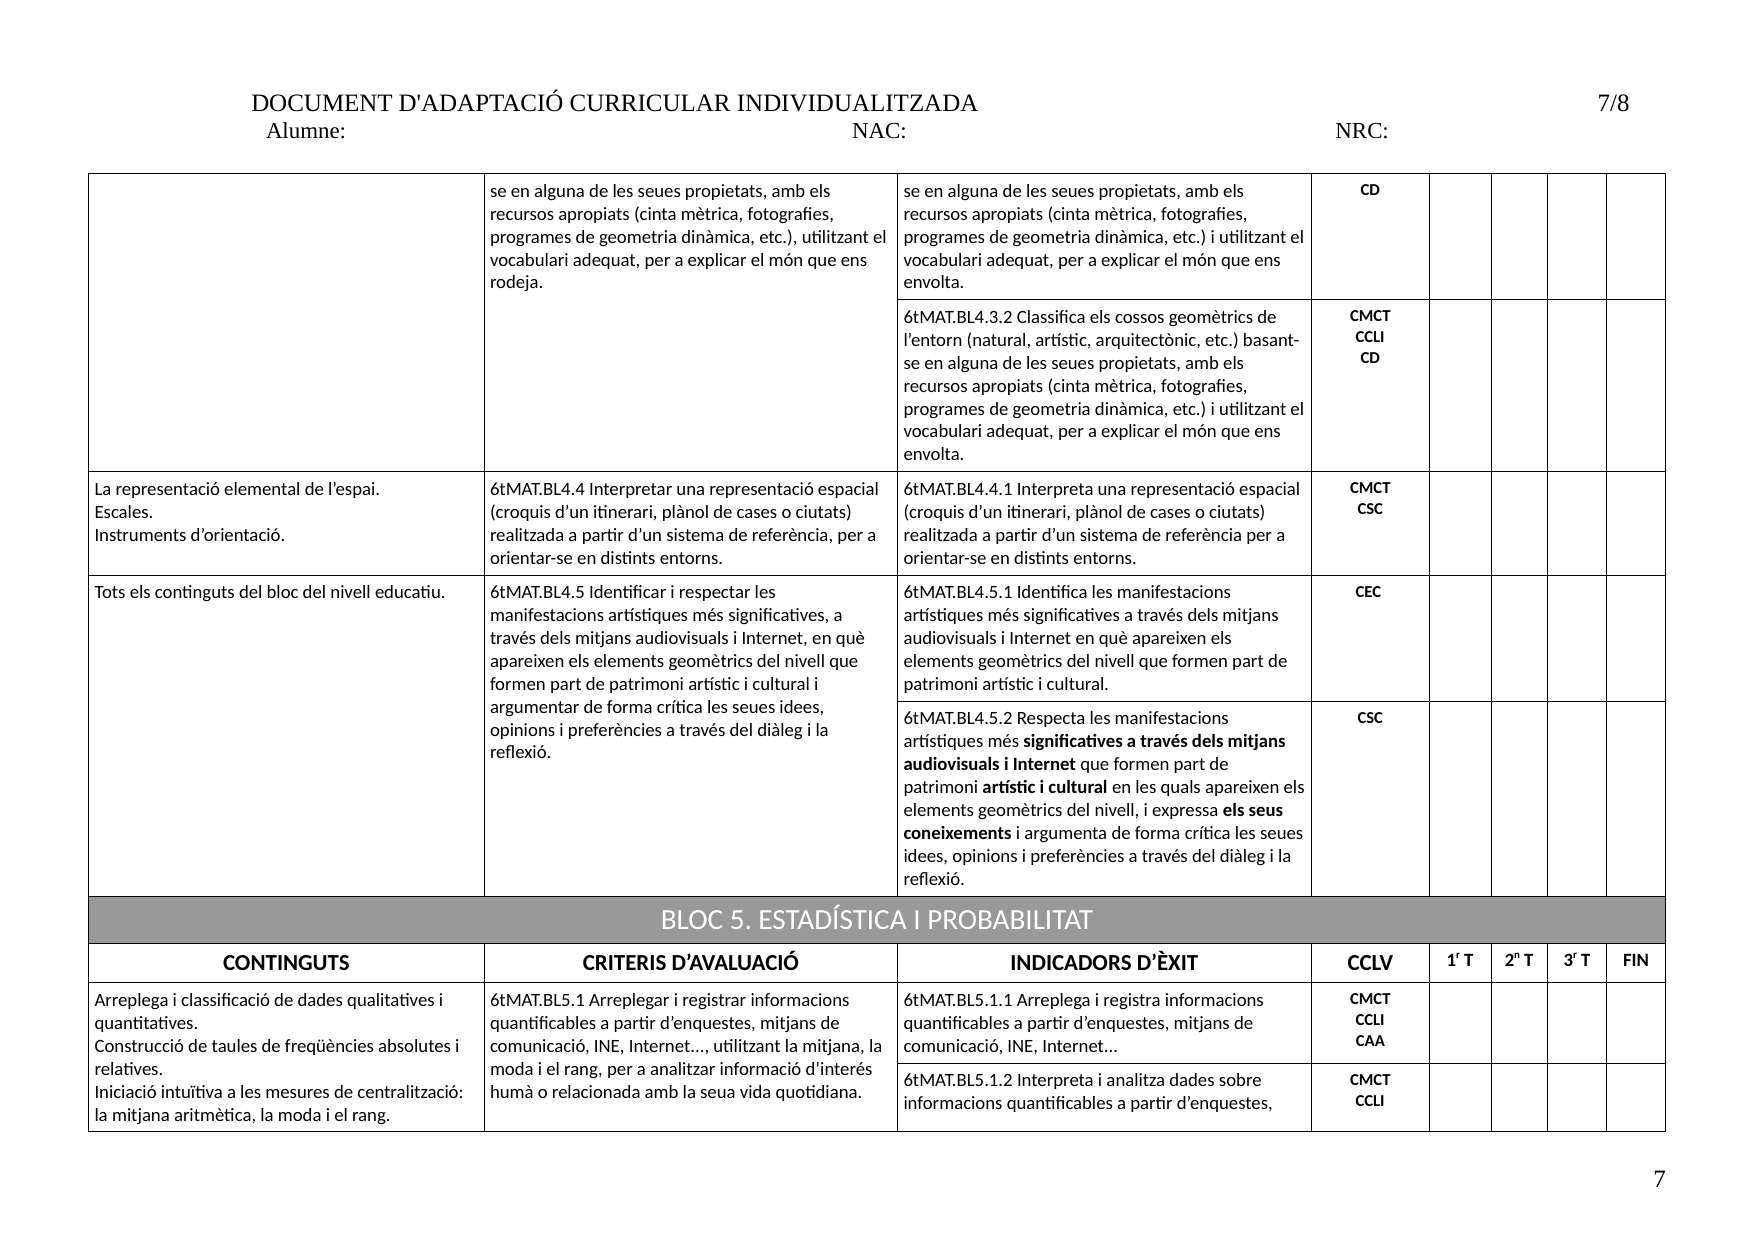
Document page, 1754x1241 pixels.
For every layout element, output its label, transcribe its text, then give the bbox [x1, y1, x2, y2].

table_cell CMCT CCLI CD [1312, 300, 1429, 471]
table_cell CMCT CCLI [1312, 1064, 1429, 1131]
table_cell [1548, 1064, 1606, 1131]
table_cell 6tMAT.BL4.5.1 Identifica les manifestacions artístiques més significatives a través dels mitjans audiovisuals i Internet en què apareixen els elements geomètrics del nivell que formen part de patrimoni artístic i cultural. [898, 576, 1311, 701]
table_cell se en alguna de les seues propietats, amb els recursos apropiats (cinta mètrica, fotografies, programes de geometria dinàmica, etc.), utilitzant el vocabulari adequat, per a explicar el món que ens rodeja. [485, 174, 897, 471]
table_cell se en alguna de les seues propietats, amb els recursos apropiats (cinta mètrica, fotografies, programes de geometria dinàmica, etc.) i utilitzant el vocabulari adequat, per a explicar el món que ens envolta. [898, 174, 1311, 299]
table_cell [1607, 576, 1665, 701]
table_cell [1548, 300, 1606, 471]
table_cell CEC [1312, 576, 1429, 701]
table_cell [1430, 576, 1491, 701]
table_cell [1548, 576, 1606, 701]
table_cell CSC [1312, 702, 1429, 896]
table_cell [1492, 576, 1547, 701]
table_cell [1430, 300, 1491, 471]
table_cell [1548, 702, 1606, 896]
table_cell [1430, 174, 1491, 299]
table_cell 6tMAT.BL4.3.2 Classifica els cossos geomètrics de l’entorn (natural, artístic, arquitectònic, etc.) basant-se en alguna de les seues propietats, amb els recursos apropiats (cinta mètrica, fotografies, programes de geometria dinàmica, etc.) i utilitzant el vocabulari adequat, per a explicar el món que ens envolta. [898, 300, 1311, 471]
table_cell 6tMAT.BL4.5 Identificar i respectar les manifestacions artístiques més significatives, a través dels mitjans audiovisuals i Internet, en què apareixen els elements geomètrics del nivell que formen part de patrimoni artístic i cultural i argumentar de forma crítica les seues idees, opinions i preferències a través del diàleg i la reflexió. [485, 576, 897, 896]
table_cell 6tMAT.BL5.1.1 Arreplega i registra informacions quantificables a partir d’enquestes, mitjans de comunicació, INE, Internet... [898, 983, 1311, 1063]
table_cell [1607, 300, 1665, 471]
table_cell CMCT CCLI CAA [1312, 983, 1429, 1063]
table_cell [1492, 983, 1547, 1063]
table_cell CCLV [1312, 944, 1429, 982]
table_cell [1430, 1064, 1491, 1131]
table_cell Arreplega i classificació de dades qualitatives i quantitatives. Construcció de taules de freqüències absolutes i relatives. Iniciació intuïtiva a les mesures de centralització: la mitjana aritmètica, la moda i el rang. [89, 983, 484, 1131]
table_cell 6tMAT.BL4.4 Interpretar una representació espacial (croquis d’un itinerari, plànol de cases o ciutats) realitzada a partir d’un sistema de referència, per a orientar-se en distints entorns. [485, 472, 897, 574]
table_cell INDICADORS D’ÈXIT [898, 944, 1311, 982]
table_cell [1607, 1064, 1665, 1131]
table_cell [1492, 472, 1547, 574]
table_cell [1430, 472, 1491, 574]
table_cell [1548, 983, 1606, 1063]
table_cell [1430, 983, 1491, 1063]
table_cell CD [1312, 174, 1429, 299]
table_cell CMCT CSC [1312, 472, 1429, 574]
table_cell [1430, 702, 1491, 896]
table_cell CONTINGUTS [89, 944, 484, 982]
table_cell Tots els continguts del bloc del nivell educatiu. [89, 576, 484, 896]
table_cell FIN [1607, 944, 1665, 982]
table_cell [1492, 300, 1547, 471]
table_cell [1607, 702, 1665, 896]
table_cell 6tMAT.BL5.1.2 Interpreta i analitza dades sobre informacions quantificables a partir d’enquestes, [898, 1064, 1311, 1131]
table_cell 1r T [1430, 944, 1491, 982]
table_cell 6tMAT.BL4.5.2 Respecta les manifestacions artístiques més significatives a través dels mitjans audiovisuals i Internet que formen part de patrimoni artístic i cultural en les quals apareixen els elements geomètrics del nivell, i expressa els seus coneixements i argumenta de forma crítica les seues idees, opinions i preferències a través del diàleg i la reflexió. [898, 702, 1311, 896]
table_cell [1492, 702, 1547, 896]
table_cell [1548, 174, 1606, 299]
table_cell [1607, 472, 1665, 574]
table_cell 6tMAT.BL4.4.1 Interpreta una representació espacial (croquis d’un itinerari, plànol de cases o ciutats) realitzada a partir d’un sistema de referència per a orientar-se en distints entorns. [898, 472, 1311, 574]
table_cell [1607, 983, 1665, 1063]
table_cell 3r T [1548, 944, 1606, 982]
table_cell [89, 174, 484, 471]
table_cell [1492, 174, 1547, 299]
table_cell BLOC 5. ESTADÍSTICA I PROBABILITAT [89, 897, 1665, 943]
table_cell 6tMAT.BL5.1 Arreplegar i registrar informacions quantificables a partir d’enquestes, mitjans de comunicació, INE, Internet..., utilitzant la mitjana, la moda i el rang, per a analitzar informació d’interés humà o relacionada amb la seua vida quotidiana. [485, 983, 897, 1131]
table_cell CRITERIS D’AVALUACIÓ [485, 944, 897, 982]
table_cell [1548, 472, 1606, 574]
table_cell [1607, 174, 1665, 299]
table_cell [1492, 1064, 1547, 1131]
table_cell 2n T [1492, 944, 1547, 982]
table_cell La representació elemental de l’espai. Escales. Instruments d’orientació. [89, 472, 484, 574]
